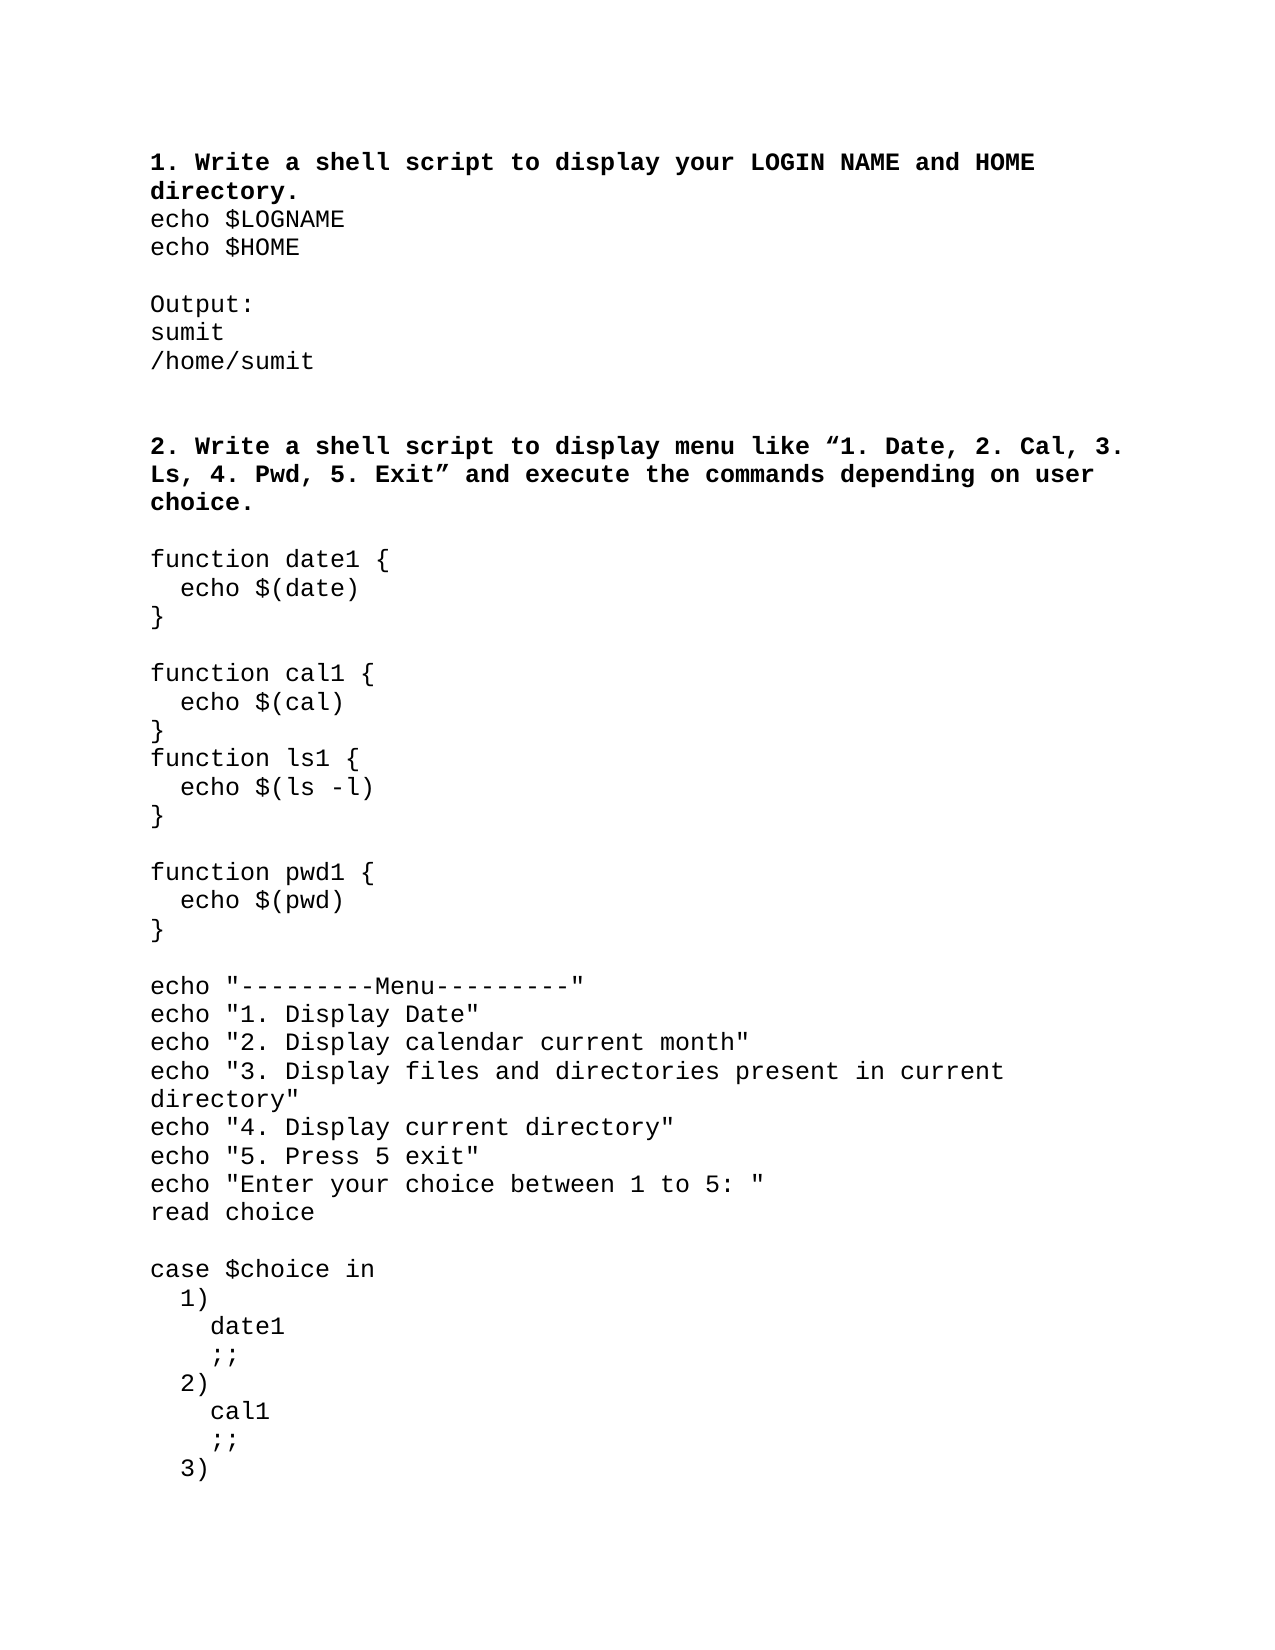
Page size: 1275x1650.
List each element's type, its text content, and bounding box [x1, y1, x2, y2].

text echo "Enter your choice between 1 to 5: " [150, 1172, 1125, 1200]
text echo $(ls -l) [150, 774, 1125, 802]
text 2. Write a shell script to display menu like “1. Date, 2. Cal, 3. Ls, 4. Pwd, 5. Exit” and execute the commands depending on user choice. [150, 433, 1125, 518]
text echo "4. Display current directory" [150, 1115, 1125, 1143]
text echo $HOME [150, 235, 1125, 263]
text echo $(cal) [150, 689, 1125, 717]
text echo "3. Display files and directories present in current directory" [150, 1058, 1125, 1115]
text echo $(date) [150, 575, 1125, 604]
text echo "5. Press 5 exit" [150, 1143, 1125, 1172]
text function date1 { [150, 547, 1125, 575]
text } [150, 604, 1125, 632]
text read choice [150, 1200, 1125, 1228]
text echo $LOGNAME [150, 207, 1125, 235]
text ;; [150, 1427, 1125, 1455]
text 3) [150, 1455, 1125, 1484]
text echo "2. Display calendar current month" [150, 1030, 1125, 1058]
text cal1 [150, 1399, 1125, 1427]
text 1) [150, 1285, 1125, 1314]
text sumit [150, 320, 1125, 348]
text /home/sumit [150, 348, 1125, 377]
text 2) [150, 1370, 1125, 1399]
text function ls1 { [150, 746, 1125, 774]
text echo "---------Menu---------" [150, 973, 1125, 1002]
text 1. Write a shell script to display your LOGIN NAME and HOME directory. [150, 150, 1125, 207]
text date1 [150, 1314, 1125, 1342]
text case $choice in [150, 1257, 1125, 1285]
text function pwd1 { [150, 859, 1125, 888]
text echo "1. Display Date" [150, 1002, 1125, 1030]
text function cal1 { [150, 661, 1125, 689]
text } [150, 717, 1125, 746]
text Output: [150, 292, 1125, 320]
text ;; [150, 1342, 1125, 1370]
text echo $(pwd) [150, 888, 1125, 916]
text } [150, 802, 1125, 831]
text } [150, 916, 1125, 944]
